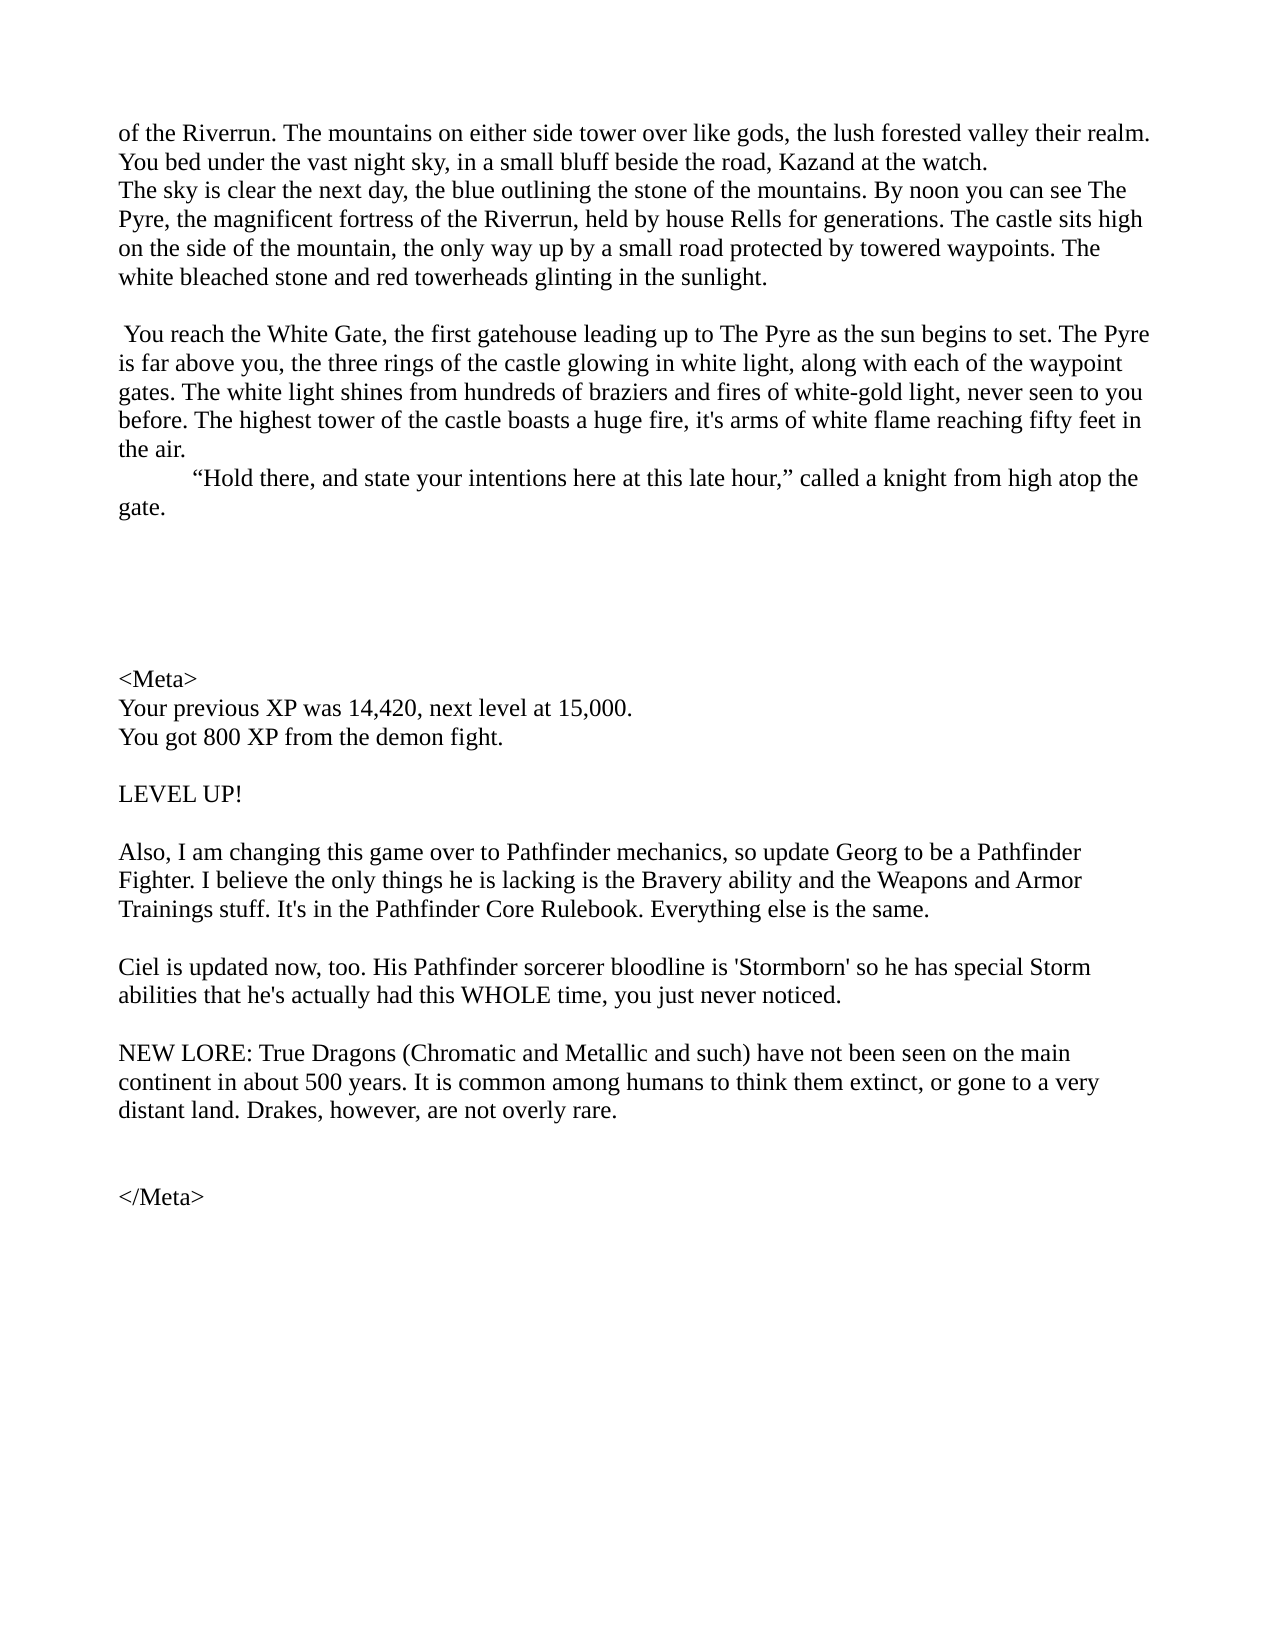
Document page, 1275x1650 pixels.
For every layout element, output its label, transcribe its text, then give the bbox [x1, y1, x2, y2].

text of the Riverrun. The mountains on either side tower over like gods, the lush forested valley their realm. You bed under the vast night sky, in a small bluff beside the road, Kazand at the watch. [118, 118, 1157, 176]
text Your previous XP was 14,420, next level at 15,000. [118, 693, 1157, 722]
text </Meta> [118, 1182, 1157, 1211]
text “Hold there, and state your intentions here at this late hour,” called a knight from high atop the gate. [118, 463, 1157, 521]
text <Meta> [118, 664, 1157, 693]
text The sky is clear the next day, the blue outlining the stone of the mountains. By noon you can see The Pyre, the magnificent fortress of the Riverrun, held by house Rells for generations. The castle sits high on the side of the mountain, the only way up by a small road protected by towered waypoints. The white bleached stone and red towerheads glinting in the sunlight. [118, 176, 1157, 291]
text You reach the White Gate, the first gatehouse leading up to The Pyre as the sun begins to set. The Pyre is far above you, the three rings of the castle glowing in white light, along with each of the waypoint gates. The white light shines from hundreds of braziers and fires of white-gold light, never seen to you before. The highest tower of the castle boasts a huge fire, it's arms of white flame reaching fifty feet in the air. [118, 319, 1157, 463]
text Ciel is updated now, too. His Pathfinder sorcerer bloodline is 'Stormborn' so he has special Storm abilities that he's actually had this WHOLE time, you just never noticed. [118, 952, 1157, 1009]
text NEW LORE: True Dragons (Chromatic and Metallic and such) have not been seen on the main continent in about 500 years. It is common among humans to think them extinct, or gone to a very distant land. Drakes, however, are not overly rare. [118, 1038, 1157, 1124]
text LEVEL UP! [118, 779, 1157, 808]
text Also, I am changing this game over to Pathfinder mechanics, so update Georg to be a Pathfinder Fighter. I believe the only things he is lacking is the Bravery ability and the Weapons and Armor Trainings stuff. It's in the Pathfinder Core Rulebook. Everything else is the same. [118, 837, 1157, 923]
text You got 800 XP from the demon fight. [118, 722, 1157, 751]
